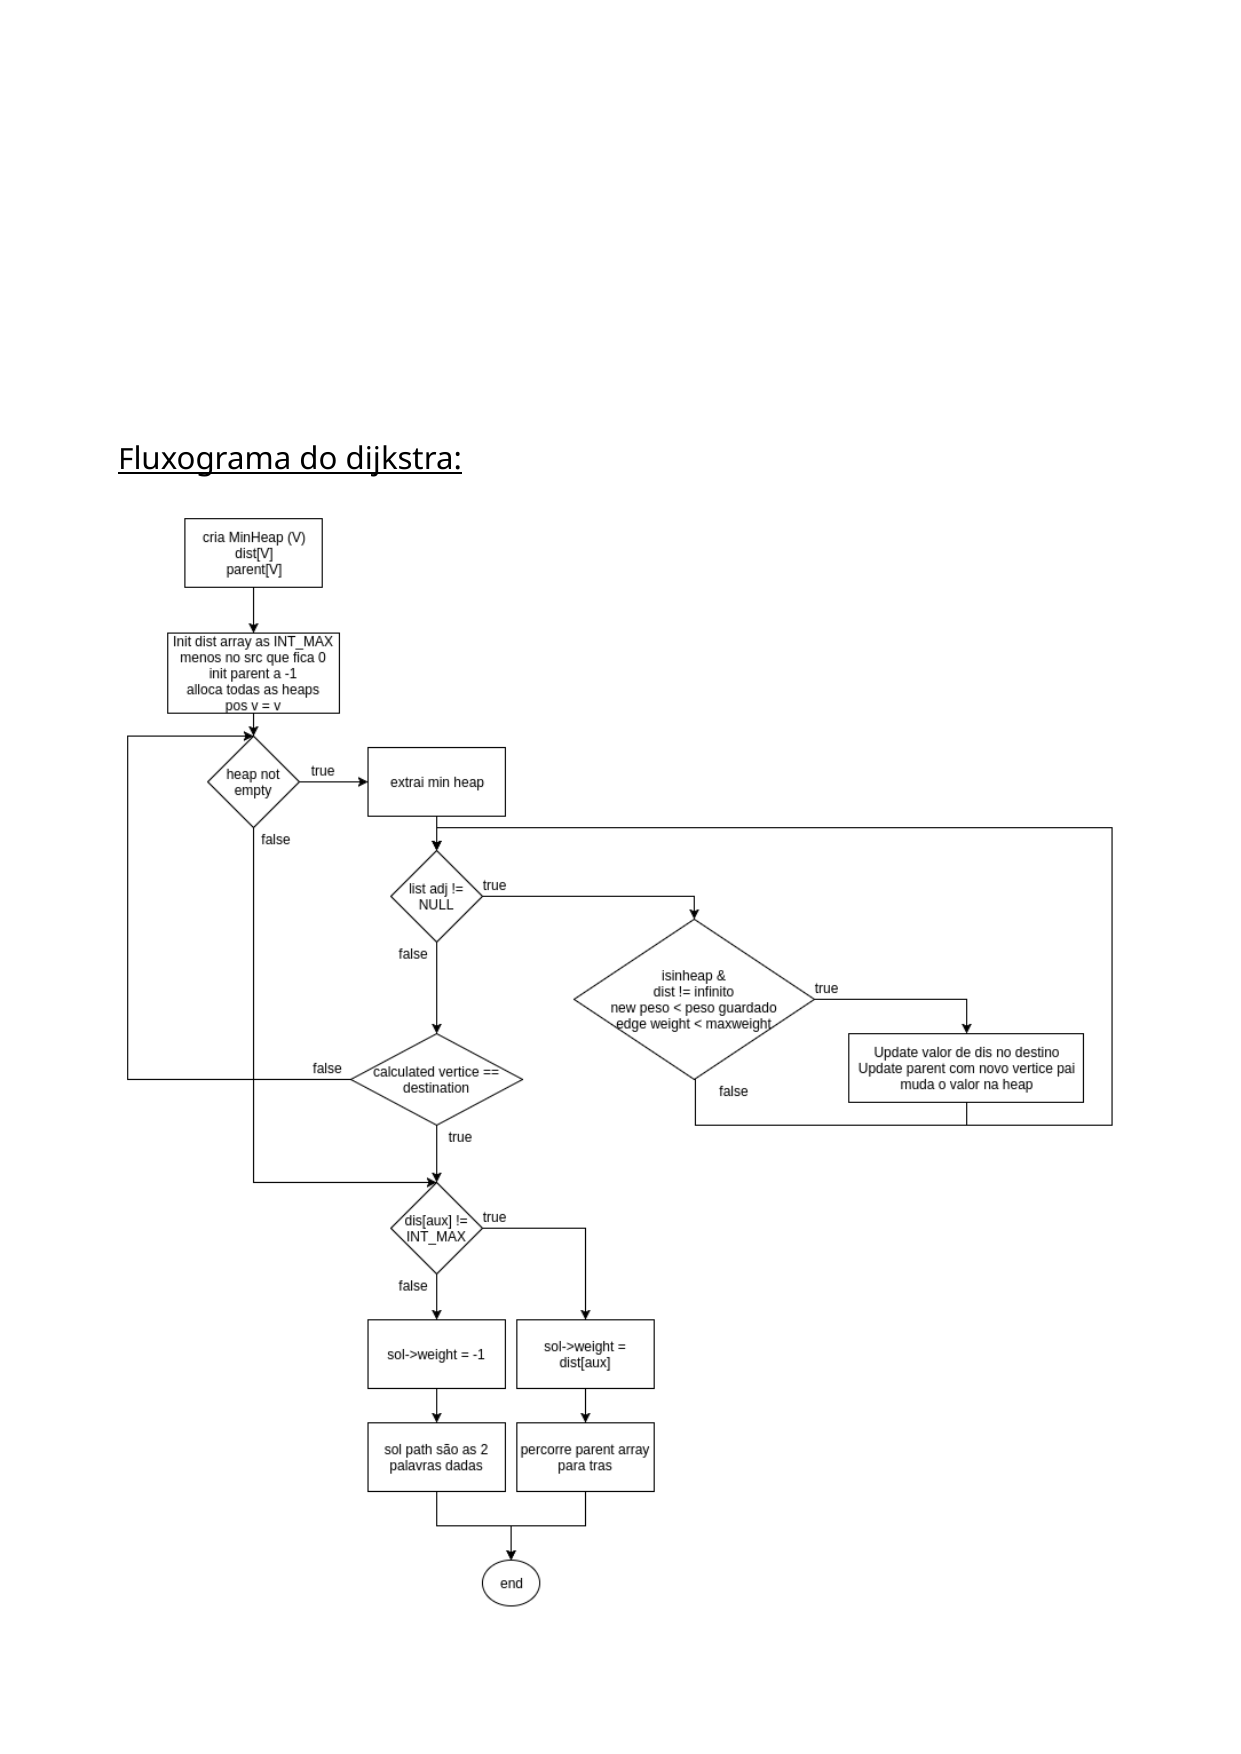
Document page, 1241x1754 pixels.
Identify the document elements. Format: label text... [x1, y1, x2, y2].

text Fluxograma do dijkstra: [118, 436, 1122, 478]
